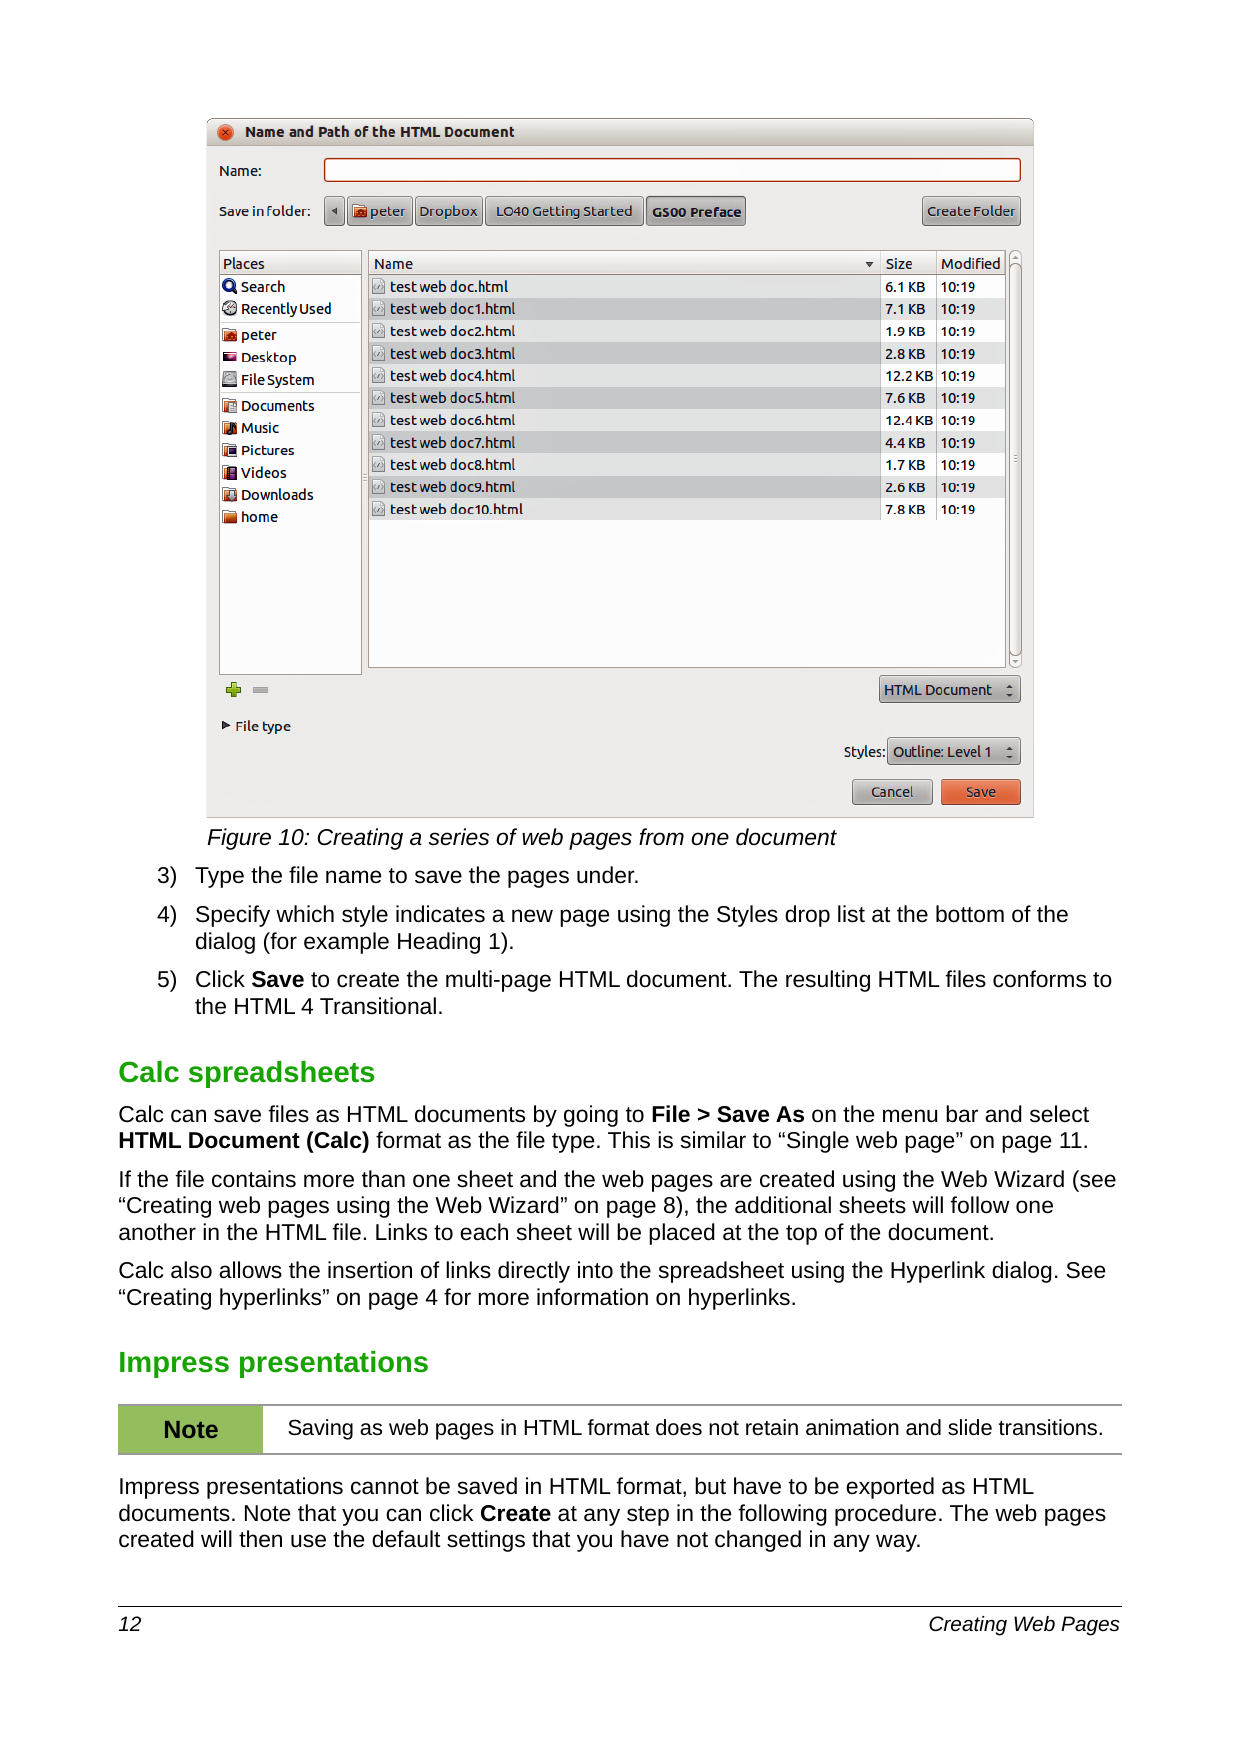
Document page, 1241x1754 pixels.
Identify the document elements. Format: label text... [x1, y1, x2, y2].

list Type the file name to save the pages under. [177, 862, 1122, 889]
list Specify which style indicates a new page using the Styles drop list at the bottom of the dialog (for example Heading 1). [177, 901, 1122, 954]
text Figure 10: Creating a series of web pages from one document [207, 824, 1033, 850]
table_header Saving as web pages in HTML format does not retain animation and slide transitions. [264, 1406, 1122, 1453]
text Calc also allows the insertion of links directly into the spreadsheet using the Hyperlink dialog. See “Creating hyperlinks” on page 4 for more information on hyperlinks. [118, 1257, 1122, 1310]
subtitle Calc spreadsheets [118, 1054, 1122, 1088]
picture [206, 118, 1034, 818]
table_header Note [118, 1406, 263, 1453]
list Click Save to create the multi-page HTML document. The resulting HTML files conforms to the HTML 4 Transitional. [177, 966, 1122, 1019]
subtitle Impress presentations [118, 1346, 1122, 1379]
text If the file contains more than one sheet and the web pages are created using the Web Wizard (see “Creating web pages using the Web Wizard” on page 8), the additional sheets will follow one another in the HTML file. Links to each sheet will be placed at the top of the document. [118, 1166, 1122, 1245]
text Impress presentations cannot be saved in HTML format, but have to be exported as HTML documents. Note that you can click Create at any step in the following procedure. The web pages created will then use the default settings that you have not changed in any way. [118, 1473, 1122, 1552]
text Calc can save files as HTML documents by going to File > Save As on the menu bar and select HTML Document (Calc) format as the file type. This is similar to “Single web page” on page 11. [118, 1101, 1122, 1153]
